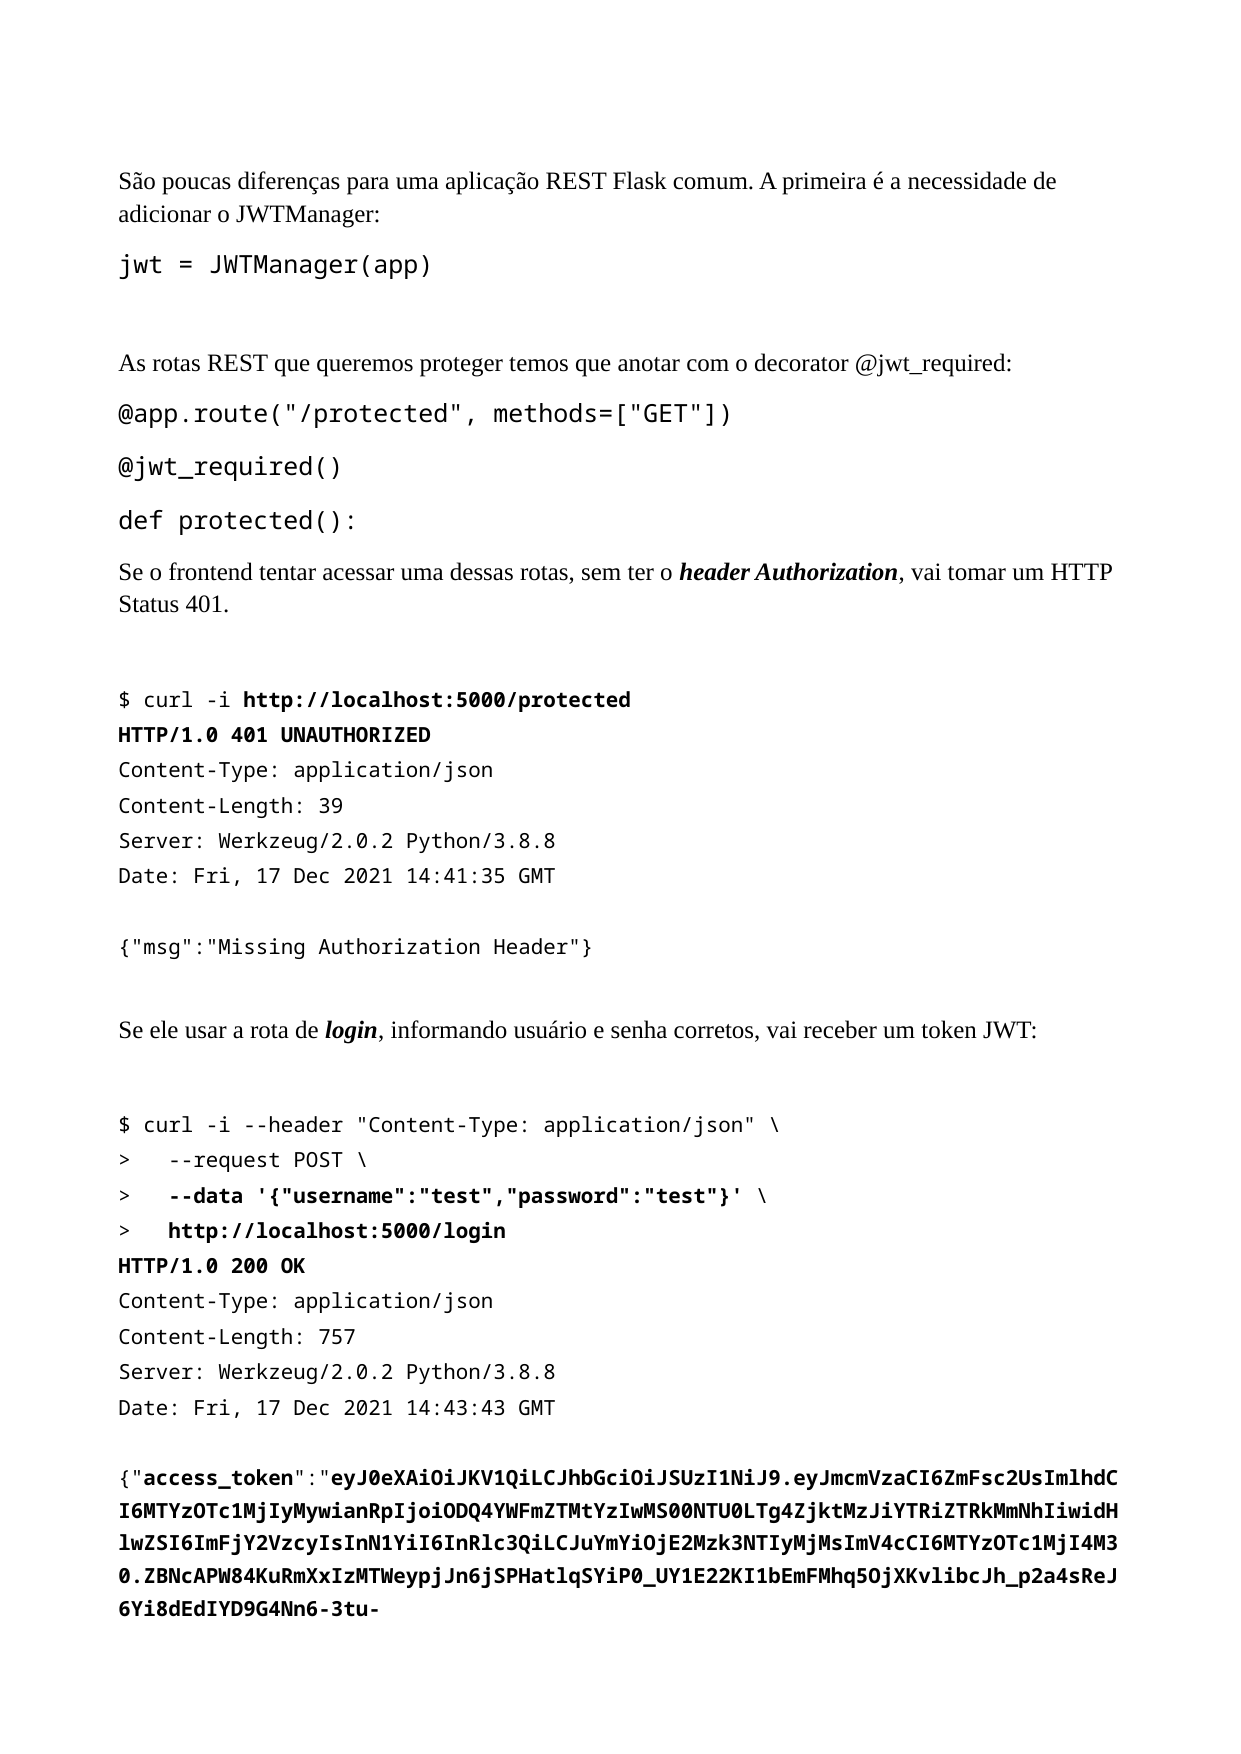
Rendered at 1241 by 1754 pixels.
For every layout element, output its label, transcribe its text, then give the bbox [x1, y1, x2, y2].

text Date: Fri, 17 Dec 2021 14:43:43 GMT [118, 1393, 1122, 1421]
text > --request POST \ [118, 1145, 1122, 1174]
text jwt = JWTManager(app) [118, 246, 1122, 280]
text Server: Werkzeug/2.0.2 Python/3.8.8 [118, 1357, 1122, 1386]
text $ curl -i --header "Content-Type: application/json" \ [118, 1110, 1122, 1138]
text def protected(): [118, 503, 1122, 537]
text Content-Type: application/json [118, 755, 1122, 784]
text HTTP/1.0 401 UNAUTHORIZED [118, 720, 1122, 748]
text {"msg":"Missing Authorization Header"} [118, 932, 1122, 960]
text HTTP/1.0 200 OK [118, 1251, 1122, 1280]
text @app.route("/protected", methods=["GET"]) [118, 395, 1122, 429]
text > http://localhost:5000/login [118, 1216, 1122, 1244]
text Date: Fri, 17 Dec 2021 14:41:35 GMT [118, 861, 1122, 890]
text Se o frontend tentar acessar uma dessas rotas, sem ter o header Authorization, vai tomar um HTTP Status 401. [118, 557, 1122, 618]
text $ curl -i http://localhost:5000/protected [118, 685, 1122, 713]
text Content-Length: 39 [118, 791, 1122, 819]
text Content-Type: application/json [118, 1287, 1122, 1315]
text Server: Werkzeug/2.0.2 Python/3.8.8 [118, 826, 1122, 854]
text @jwt_required() [118, 449, 1122, 483]
text As rotas REST que queremos proteger temos que anotar com o decorator @jwt_required: [118, 348, 1122, 376]
text São poucas diferenças para uma aplicação REST Flask comum. A primeira é a necessidade de adicionar o JWTManager: [118, 166, 1122, 227]
text Se ele usar a rota de login, informando usuário e senha corretos, vai receber um token JWT: [118, 1015, 1122, 1044]
text Content-Length: 757 [118, 1322, 1122, 1350]
text {"access_token":"eyJ0eXAiOiJKV1QiLCJhbGciOiJSUzI1NiJ9.eyJmcmVzaCI6ZmFsc2UsImlhdCI6MTYzOTc1MjIyMywianRpIjoiODQ4YWFmZTMtYzIwMS00NTU0LTg4ZjktMzJiYTRiZTRkMmNhIiwidHlwZSI6ImFjY2VzcyIsInN1YiI6InRlc3QiLCJuYmYiOjE2Mzk3NTIyMjMsImV4cCI6MTYzOTc1MjI4M30.ZBNcAPW84KuRmXxIzMTWeypjJn6jSPHatlqSYiP0_UY1E22KI1bEmFMhq5OjXKvlibcJh_p2a4sReJ6Yi8dEdIYD9G4Nn6-3tu- [118, 1463, 1122, 1622]
text > --data '{"username":"test","password":"test"}' \ [118, 1181, 1122, 1209]
